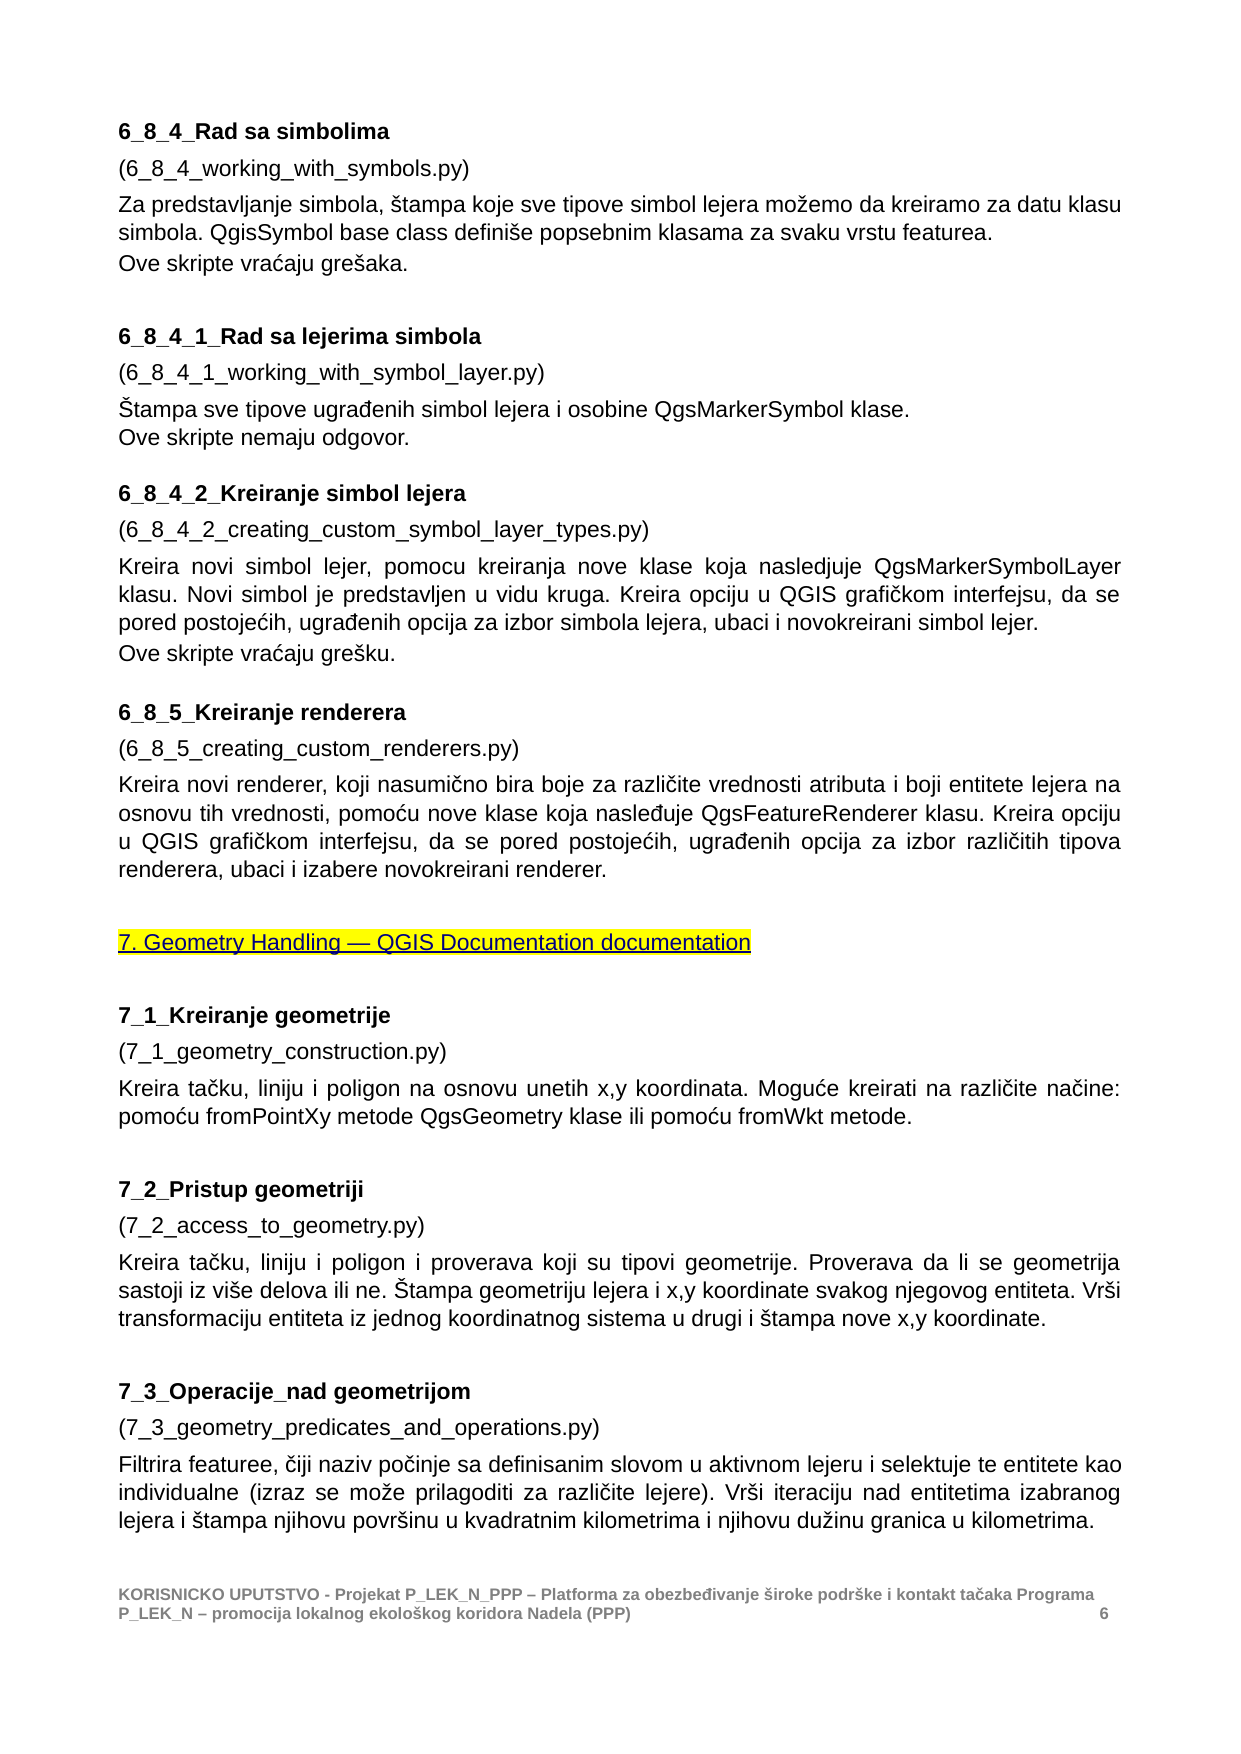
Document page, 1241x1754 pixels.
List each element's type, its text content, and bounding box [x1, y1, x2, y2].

text Filtrira featuree, čiji naziv počinje sa definisanim slovom u aktivnom lejeru i selektuje te entitete kao individualne (izraz se može prilagoditi za različite lejere). Vrši iteraciju nad entitetima izabranog lejera i štampa njihovu površinu u kvadratnim kilometrima i njihovu dužinu granica u kilometrima. [118, 1451, 1122, 1533]
text 7. Geometry Handling — QGIS Documentation documentation [118, 929, 1122, 955]
text Ove skripte vraćaju grešaka. [118, 250, 1122, 276]
text Štampa sve tipove ugrađenih simbol lejera i osobine QgsMarkerSymbol klase. [118, 396, 1122, 422]
text Za predstavljanje simbola, štampa koje sve tipove simbol lejera možemo da kreiramo za datu klasu simbola. QgisSymbol base class definiše popsebnim klasama za svaku vrstu featurea. [118, 191, 1122, 246]
text Kreira novi renderer, koji nasumično bira boje za različite vrednosti atributa i boji entitete lejera na osnovu tih vrednosti, pomoću nove klase koja nasleđuje QgsFeatureRenderer klasu. Kreira opciju u QGIS grafičkom interfejsu, da se pored postojećih, ugrađenih opcija za izbor različitih tipova renderera, ubaci i izabere novokreirani renderer. [118, 771, 1122, 882]
text (7_1_geometry_construction.py) [118, 1038, 1122, 1064]
text (7_2_access_to_geometry.py) [118, 1212, 1122, 1238]
text (6_8_4_1_working_with_symbol_layer.py) [118, 359, 1122, 385]
text Kreira novi simbol lejer, pomocu kreiranja nove klase koja nasledjuje QgsMarkerSymbolLayer klasu. Novi simbol je predstavljen u vidu kruga. Kreira opciju u QGIS grafičkom interfejsu, da se pored postojećih, ugrađenih opcija za izbor simbola lejera, ubaci i novokreirani simbol lejer. [118, 553, 1122, 635]
text Kreira tačku, liniju i poligon na osnovu unetih x,y koordinata. Moguće kreirati na različite načine: pomoću fromPointXy metode QgsGeometry klase ili pomoću fromWkt metode. [118, 1074, 1122, 1129]
text (6_8_5_creating_custom_renderers.py) [118, 735, 1122, 761]
text 6_8_4_Rad sa simbolima [118, 118, 1122, 144]
text (7_3_geometry_predicates_and_operations.py) [118, 1414, 1122, 1440]
text 7_2_Pristup geometriji [118, 1176, 1122, 1202]
text Ove skripte nemaju odgovor. [118, 424, 1122, 450]
text 6_8_5_Kreiranje renderera [118, 698, 1122, 725]
text 7_3_Operacije_nad geometrijom [118, 1378, 1122, 1404]
text Ove skripte vraćaju grešku. [118, 639, 1122, 666]
text Kreira tačku, liniju i poligon i proverava koji su tipovi geometrije. Proverava da li se geometrija sastoji iz više delova ili ne. Štampa geometriju lejera i x,y koordinate svakog njegovog entiteta. Vrši transformaciju entiteta iz jednog koordinatnog sistema u drugi i štampa nove x,y koordinate. [118, 1248, 1122, 1331]
text (6_8_4_working_with_symbols.py) [118, 154, 1122, 181]
text 6_8_4_1_Rad sa lejerima simbola [118, 323, 1122, 349]
text (6_8_4_2_creating_custom_symbol_layer_types.py) [118, 516, 1122, 543]
text 7_1_Kreiranje geometrije [118, 1002, 1122, 1028]
text 6_8_4_2_Kreiranje simbol lejera [118, 480, 1122, 506]
